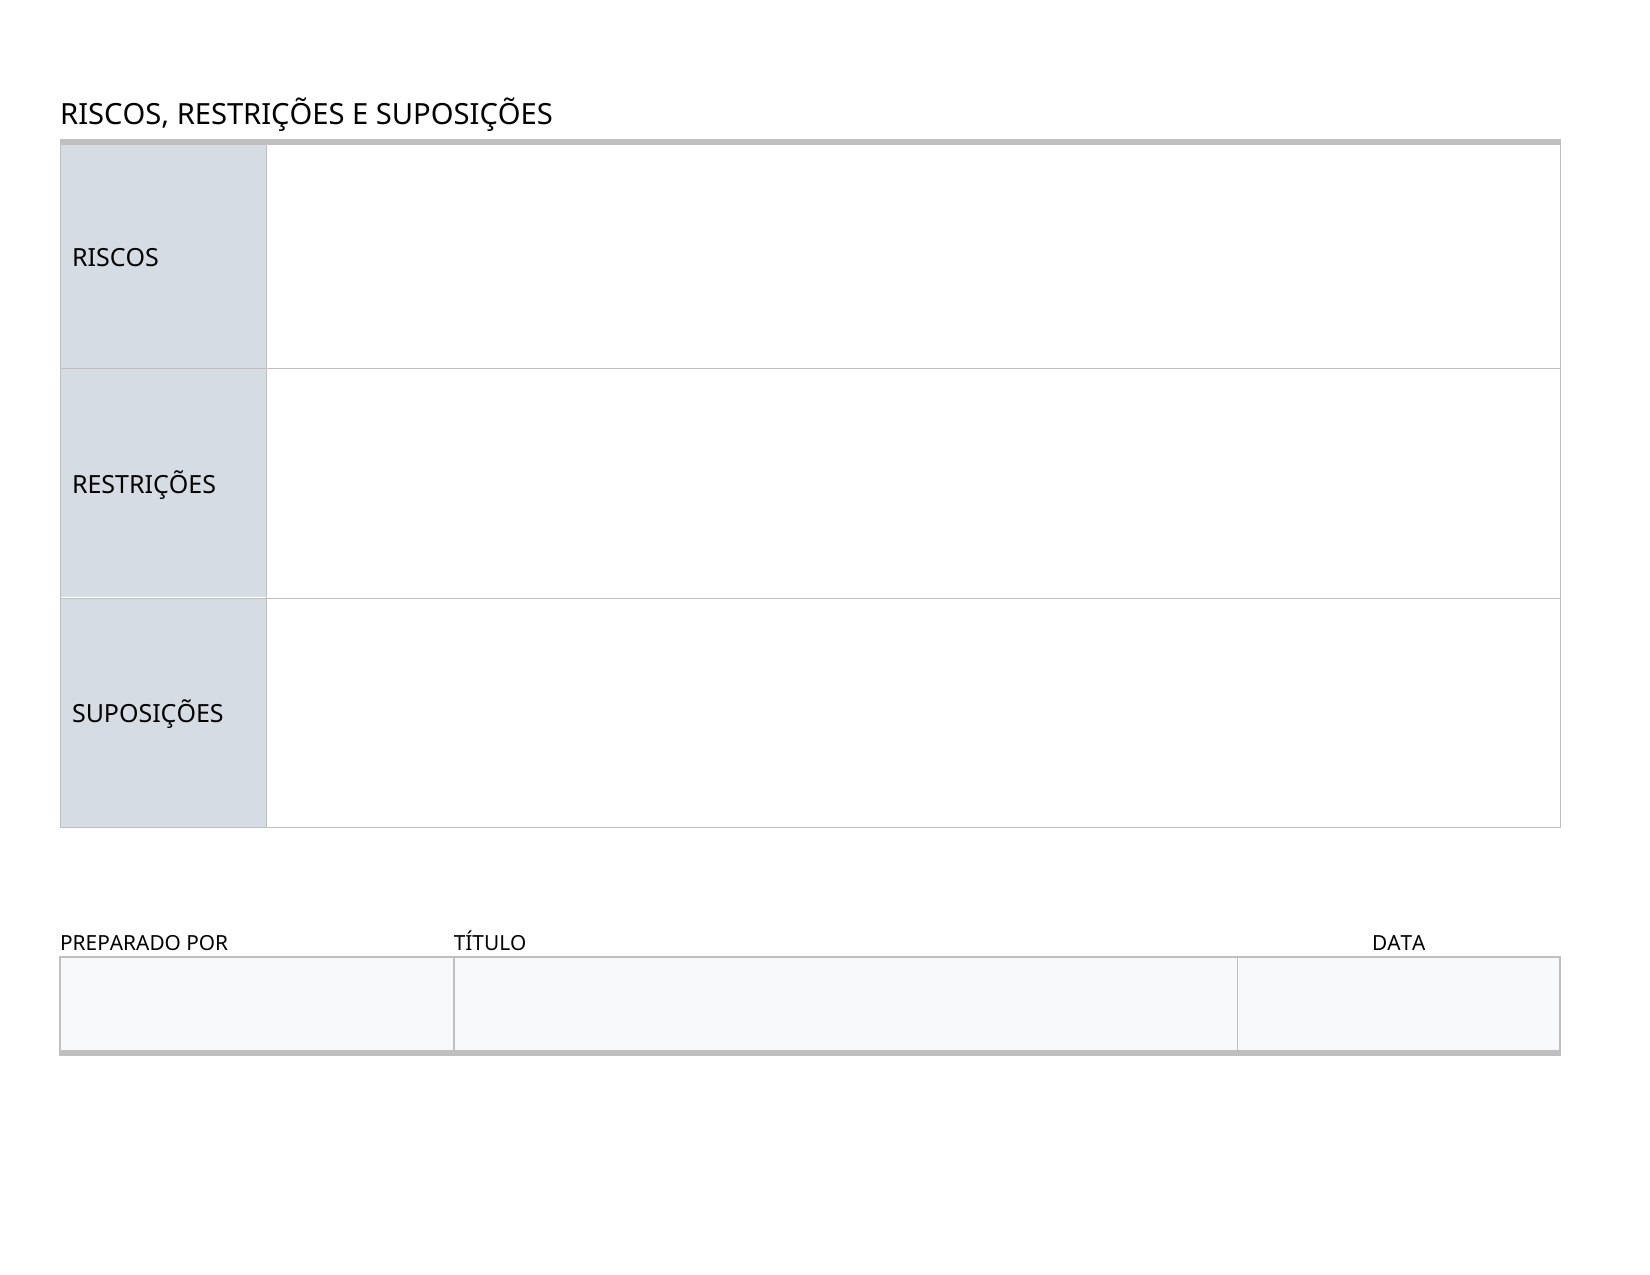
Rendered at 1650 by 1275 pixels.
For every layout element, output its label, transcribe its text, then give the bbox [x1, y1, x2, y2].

table_cell [267, 599, 1560, 827]
table_cell [267, 369, 1560, 597]
table_header PREPARADO POR [60, 919, 454, 956]
table_cell [455, 958, 1237, 1050]
table_header RISCOS [61, 145, 266, 368]
table_header DATA [1237, 919, 1560, 956]
subtitle RISCOS, RESTRIÇÕES E SUPOSIÇÕES [60, 93, 1575, 133]
table_cell SUPOSIÇÕES [61, 599, 266, 827]
table_cell [1238, 958, 1559, 1050]
table_header TÍTULO [454, 919, 1237, 956]
table_header [267, 145, 1560, 368]
table_cell [61, 958, 453, 1050]
table_cell RESTRIÇÕES [61, 369, 266, 597]
